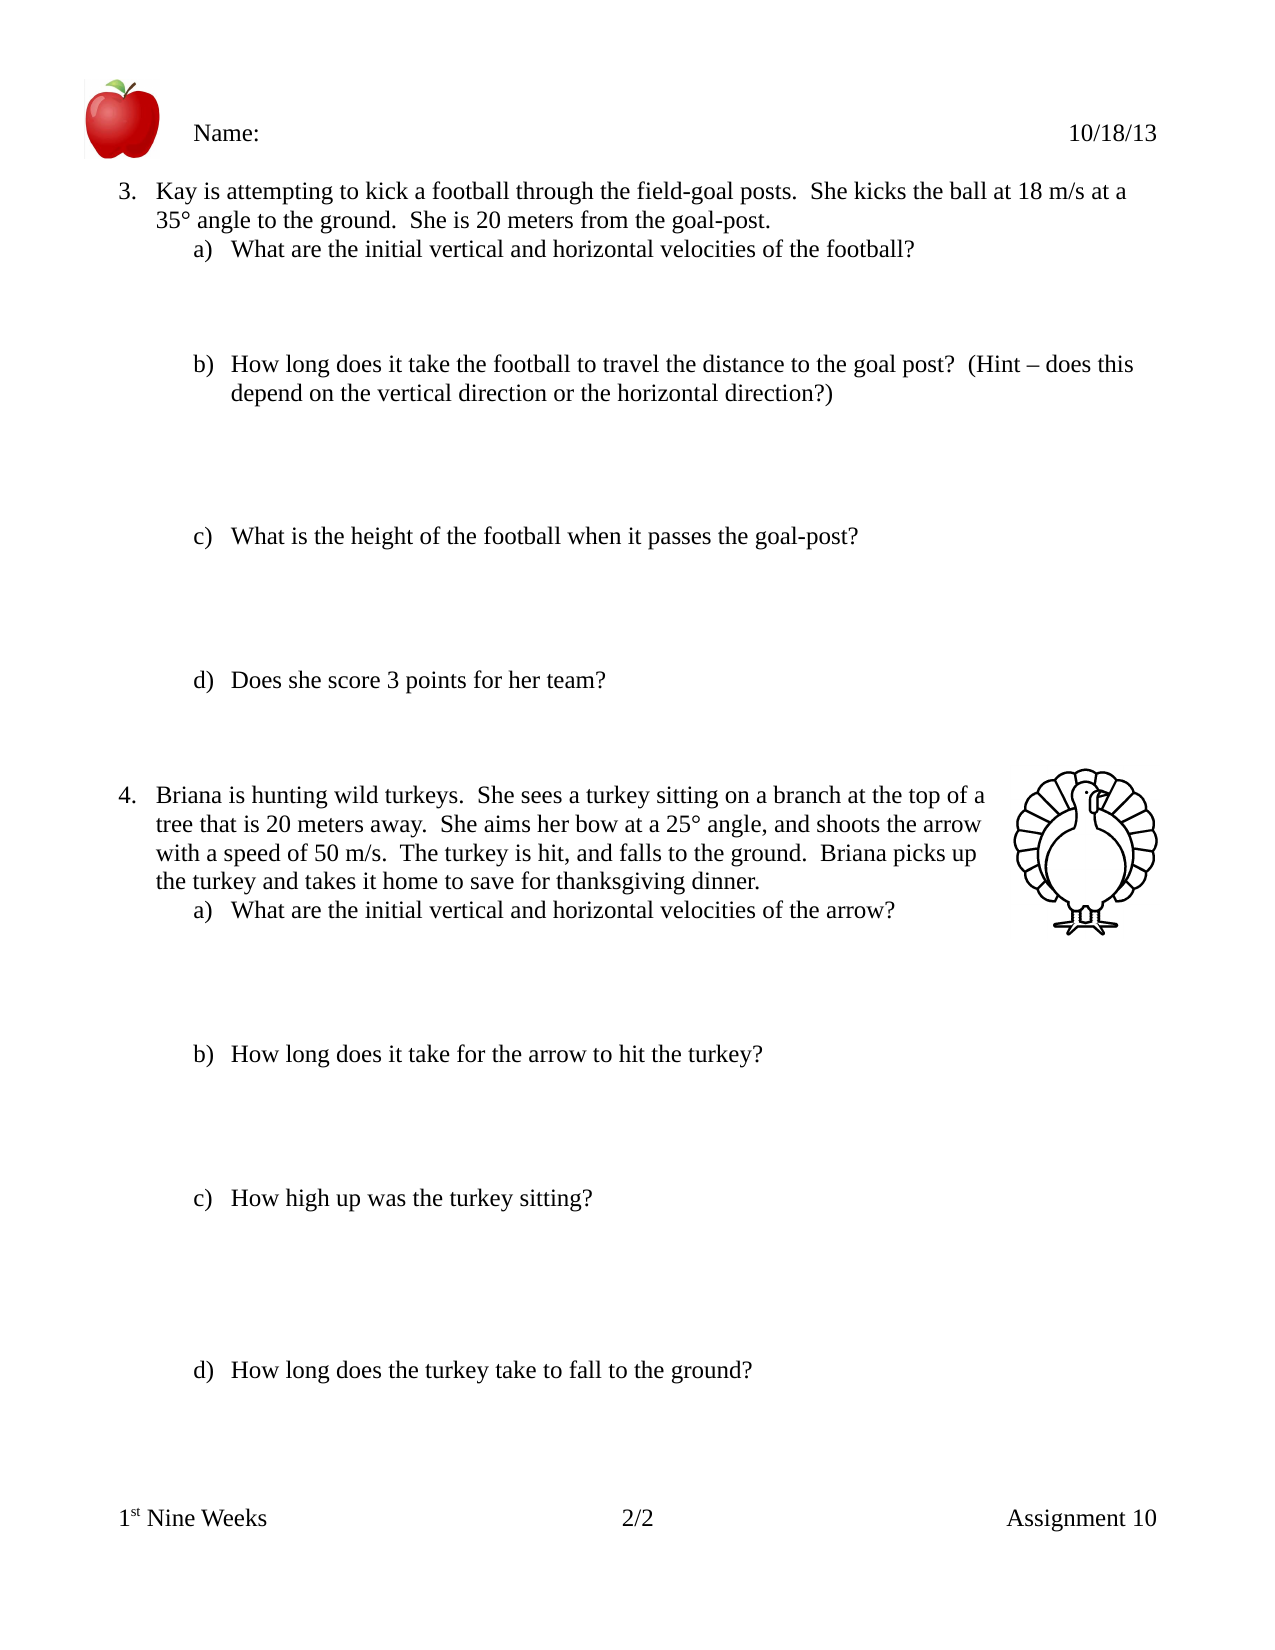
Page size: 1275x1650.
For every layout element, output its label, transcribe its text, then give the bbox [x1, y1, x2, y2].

list Kay is attempting to kick a football through the field-goal posts. She kicks the ball at 18 m/s at a 35° angle to the ground. She is 20 meters from the goal-post. [118, 176, 1157, 234]
list How long does the turkey take to fall to the ground? [193, 1355, 1157, 1384]
picture [84, 79, 160, 159]
picture [1010, 765, 1160, 939]
list How long does it take the football to travel the distance to the goal post? (Hint – does this depend on the vertical direction or the horizontal direction?) [193, 349, 1157, 406]
list Briana is hunting wild turkeys. She sees a turkey sitting on a branch at the top of a tree that is 20 meters away. She aims her bow at a 25° angle, and shoots the arrow with a speed of 50 m/s. The turkey is hit, and falls to the ground. Briana picks up the turkey and takes it home to save for thanksgiving dinner. [118, 780, 1010, 895]
list What are the initial vertical and horizontal velocities of the football? [193, 234, 1157, 263]
list How high up was the turkey sitting? [193, 1183, 1157, 1211]
list What are the initial vertical and horizontal velocities of the arrow? [193, 895, 1010, 924]
list How long does it take for the arrow to hit the turkey? [193, 1039, 1157, 1068]
list Does she score 3 points for her team? [193, 665, 1157, 694]
list What is the height of the football when it passes the goal-post? [193, 521, 1157, 550]
